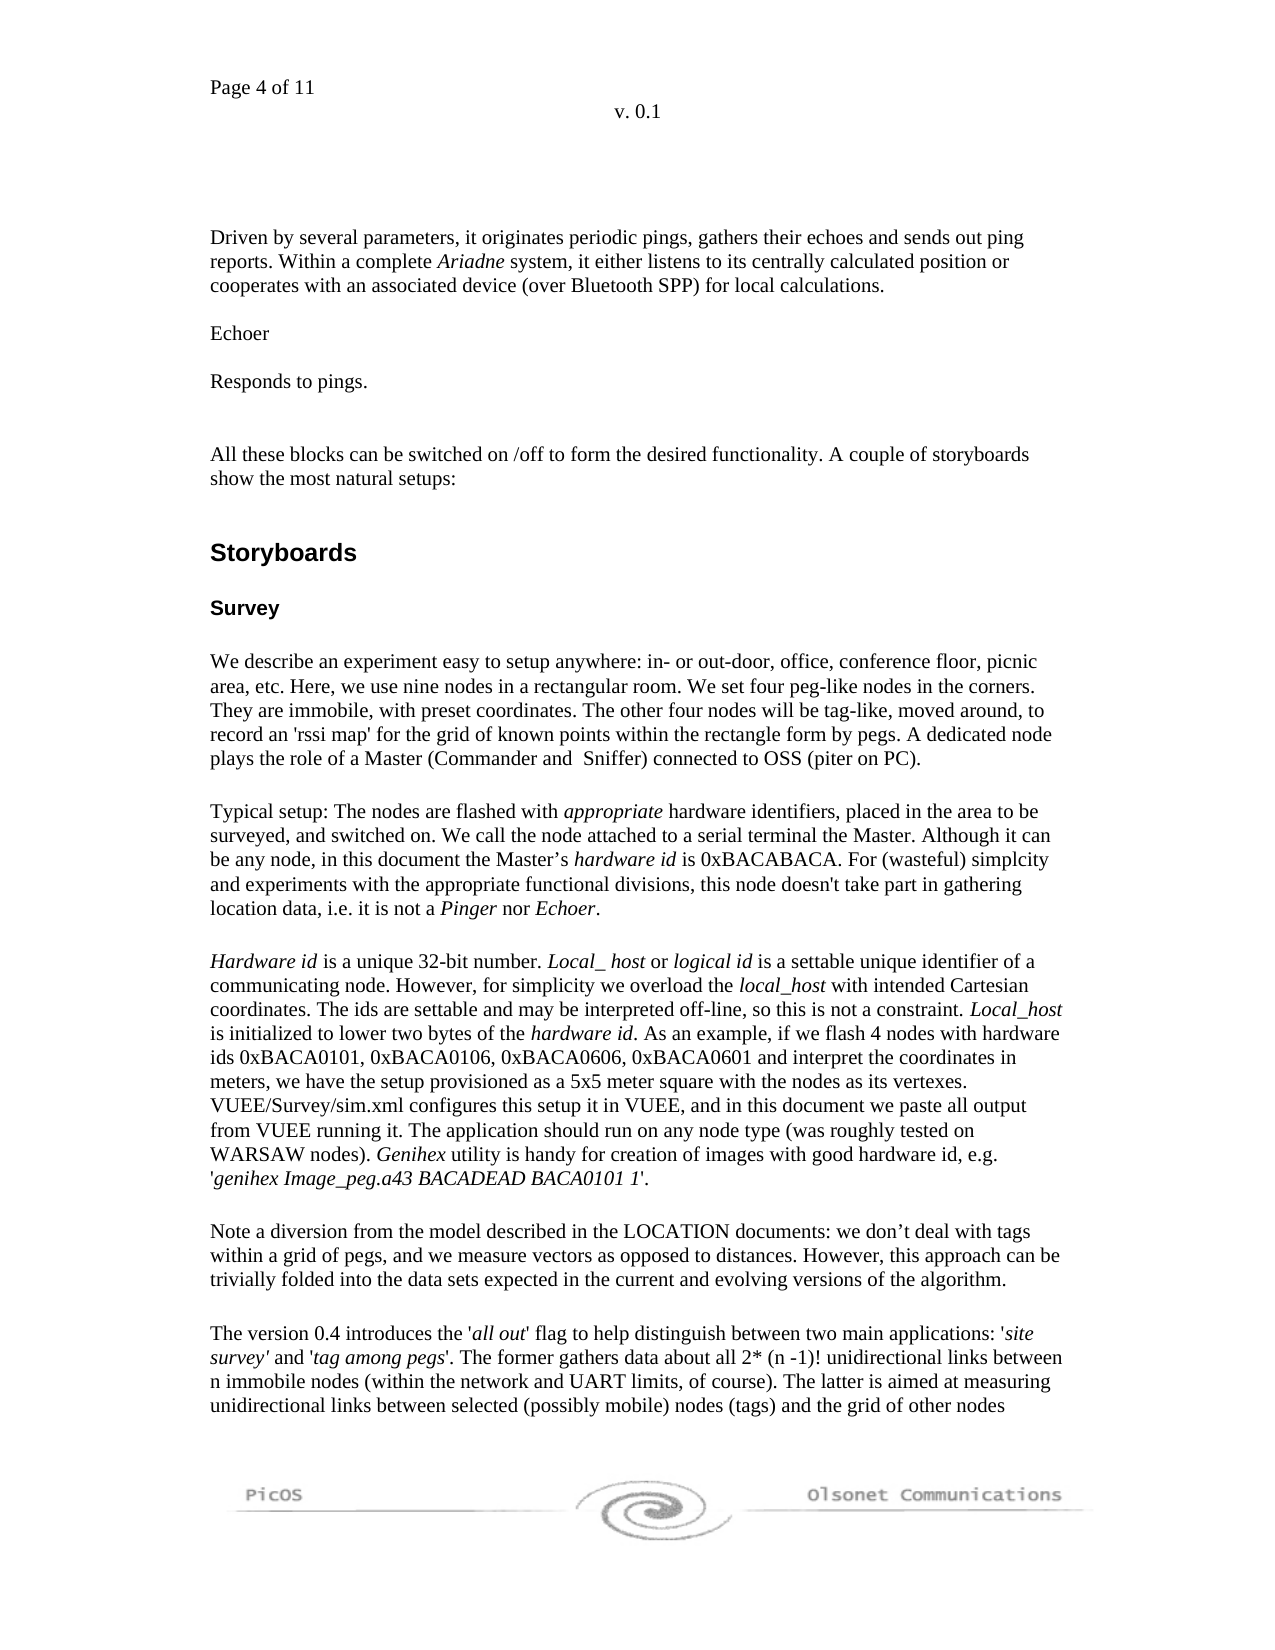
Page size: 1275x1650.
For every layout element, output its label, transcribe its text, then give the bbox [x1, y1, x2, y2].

text We describe an experiment easy to setup anywhere: in- or out-door, office, conference floor, picnic area, etc. Here, we use nine nodes in a rectangular room. We set four peg-like nodes in the corners. They are immobile, with preset coordinates. The other four nodes will be tag-like, moved around, to record an 'rssi map' for the grid of known points within the rectangle form by pegs. A dedicated node plays the role of a Master (Commander and Sniffer) connected to OSS (piter on PC). [210, 649, 1065, 770]
text Note a diversion from the model described in the LOCATION documents: we don’t deal with tags within a grid of pegs, and we measure vectors as opposed to distances. However, this approach can be trivially folded into the data sets expected in the current and evolving versions of the algorithm. [210, 1219, 1065, 1291]
text Driven by several parameters, it originates periodic pings, gathers their echoes and sends out ping reports. Within a complete Ariadne system, it either listens to its centrally calculated position or cooperates with an associated device (over Bluetooth SPP) for local calculations. [210, 225, 1065, 297]
text Echoer [210, 321, 1065, 345]
text All these blocks can be switched on /off to form the desired functionality. A couple of storyboards show the most natural setups: [210, 442, 1065, 490]
text Responds to pings. [210, 369, 1065, 393]
subtitle Survey [210, 596, 1065, 620]
picture [226, 1464, 1094, 1566]
text Hardware id is a unique 32-bit number. Local_ host or logical id is a settable unique identifier of a communicating node. However, for simplicity we overload the local_host with intended Cartesian coordinates. The ids are settable and may be interpreted off-line, so this is not a constraint. Local_host is initialized to lower two bytes of the hardware id. As an example, if we flash 4 nodes with hardware ids 0xBACA0101, 0xBACA0106, 0xBACA0606, 0xBACA0601 and interpret the coordinates in meters, we have the setup provisioned as a 5x5 meter square with the nodes as its vertexes. VUEE/Survey/sim.xml configures this setup it in VUEE, and in this document we paste all output from VUEE running it. The application should run on any node type (was roughly tested on WARSAW nodes). Genihex utility is handy for creation of images with good hardware id, e.g. 'genihex Image_peg.a43 BACADEAD BACA0101 1'. [210, 949, 1065, 1190]
subtitle Storyboards [210, 538, 1065, 567]
text The version 0.4 introduces the 'all out' flag to help distinguish between two main applications: 'site survey' and 'tag among pegs'. The former gathers data about all 2* (n -1)! unidirectional links between n immobile nodes (within the network and UART limits, of course). The latter is aimed at measuring unidirectional links between selected (possibly mobile) nodes (tags) and the grid of other nodes [210, 1321, 1065, 1417]
text Typical setup: The nodes are flashed with appropriate hardware identifiers, placed in the area to be surveyed, and switched on. We call the node attached to a serial terminal the Master. Although it can be any node, in this document the Master’s hardware id is 0xBACABACA. For (wasteful) simplcity and experiments with the appropriate functional divisions, this node doesn't take part in gathering location data, i.e. it is not a Pinger nor Echoer. [210, 799, 1065, 919]
